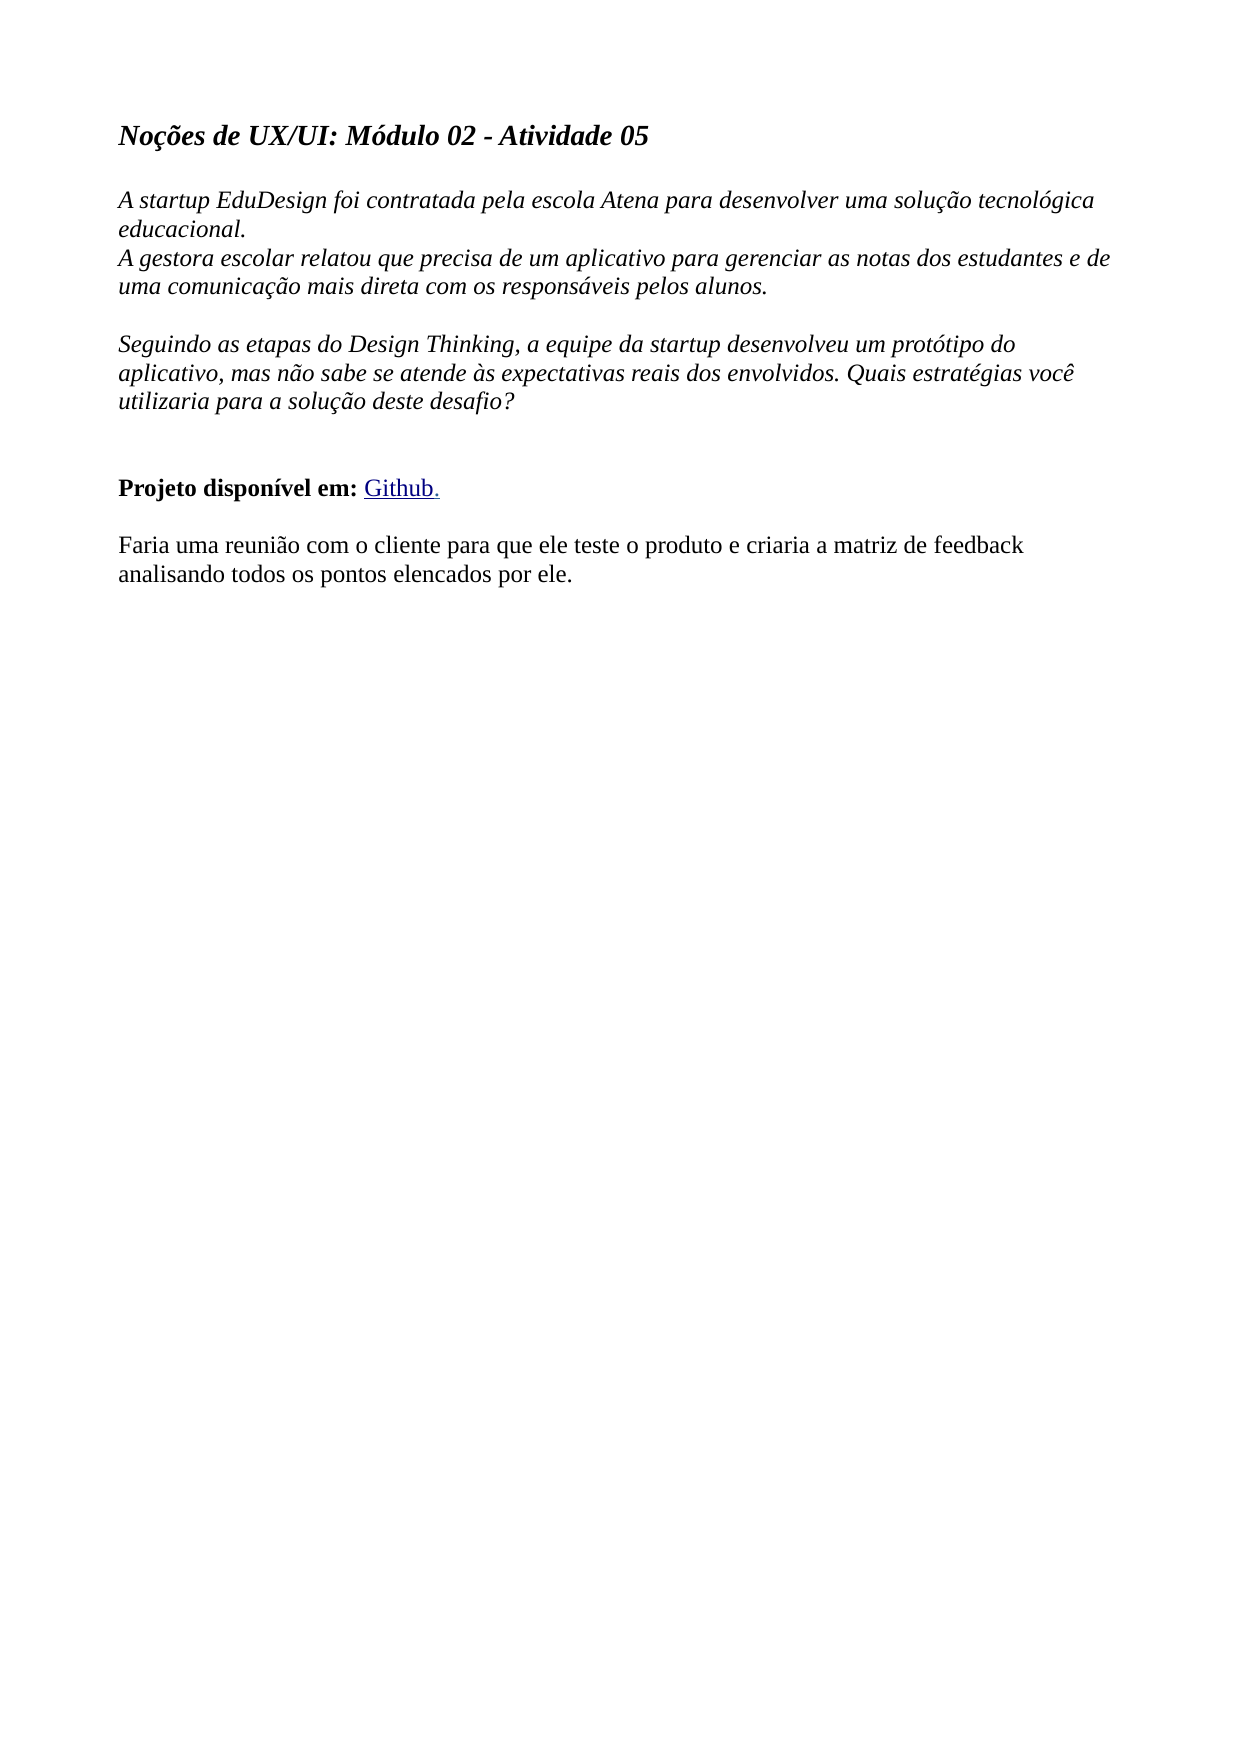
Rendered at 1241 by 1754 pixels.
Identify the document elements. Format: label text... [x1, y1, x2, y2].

text A gestora escolar relatou que precisa de um aplicativo para gerenciar as notas dos estudantes e de uma comunicação mais direta com os responsáveis pelos alunos. [118, 243, 1122, 300]
text Faria uma reunião com o cliente para que ele teste o produto e criaria a matriz de feedback analisando todos os pontos elencados por ele. [118, 530, 1122, 588]
text Noções de UX/UI: Módulo 02 - Atividade 05 [118, 118, 1122, 152]
text Seguindo as etapas do Design Thinking, a equipe da startup desenvolveu um protótipo do aplicativo, mas não sabe se atende às expectativas reais dos envolvidos. Quais estratégias você utilizaria para a solução deste desafio? [118, 329, 1122, 415]
text Projeto disponível em: Github. [118, 473, 1122, 501]
text A startup EduDesign foi contratada pela escola Atena para desenvolver uma solução tecnológica educacional. [118, 185, 1122, 243]
